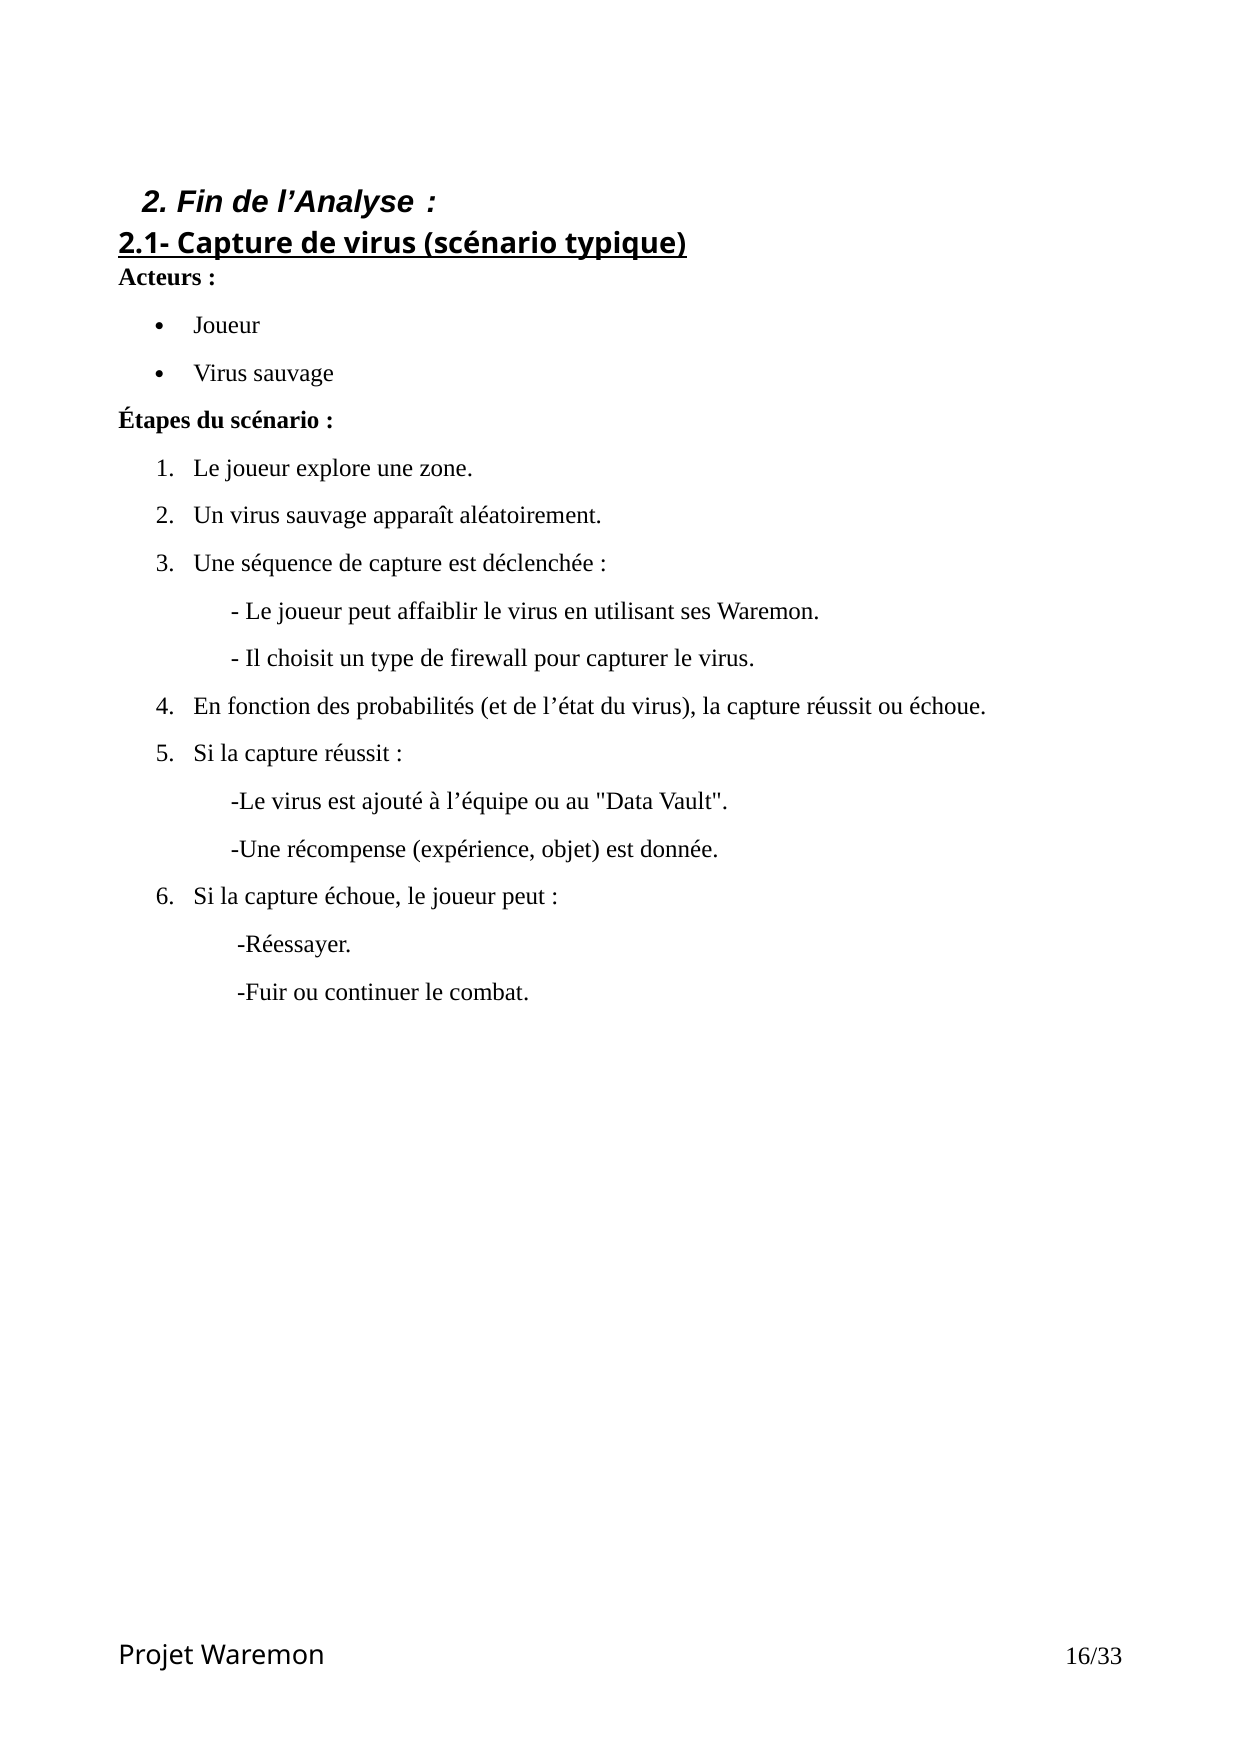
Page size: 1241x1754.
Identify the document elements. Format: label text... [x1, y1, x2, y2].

text Étapes du scénario : [118, 405, 1122, 434]
list Si la capture échoue, le joueur peut : [156, 881, 1122, 910]
list Une séquence de capture est déclenchée : [156, 548, 1122, 577]
text -Réessayer. [118, 929, 1122, 958]
list Joueur [156, 310, 1122, 339]
text -Fuir ou continuer le combat. [118, 977, 1122, 1005]
subtitle 2. Fin de l’Analyse : [142, 183, 1122, 219]
text -Le virus est ajouté à l’équipe ou au "Data Vault". [118, 786, 1122, 815]
subtitle 2.1- Capture de virus (scénario typique) [118, 223, 1122, 262]
list Le joueur explore une zone. [156, 453, 1122, 482]
text - Il choisit un type de firewall pour capturer le virus. [157, 643, 1122, 672]
text -Une récompense (expérience, objet) est donnée. [118, 834, 1122, 862]
list Un virus sauvage apparaît aléatoirement. [156, 501, 1122, 529]
list Virus sauvage [156, 358, 1122, 386]
list Si la capture réussit : [156, 738, 1122, 767]
text Acteurs : [118, 262, 1122, 291]
list En fonction des probabilités (et de l’état du virus), la capture réussit ou échoue. [156, 691, 1122, 720]
text - Le joueur peut affaiblir le virus en utilisant ses Waremon. [157, 596, 1122, 624]
